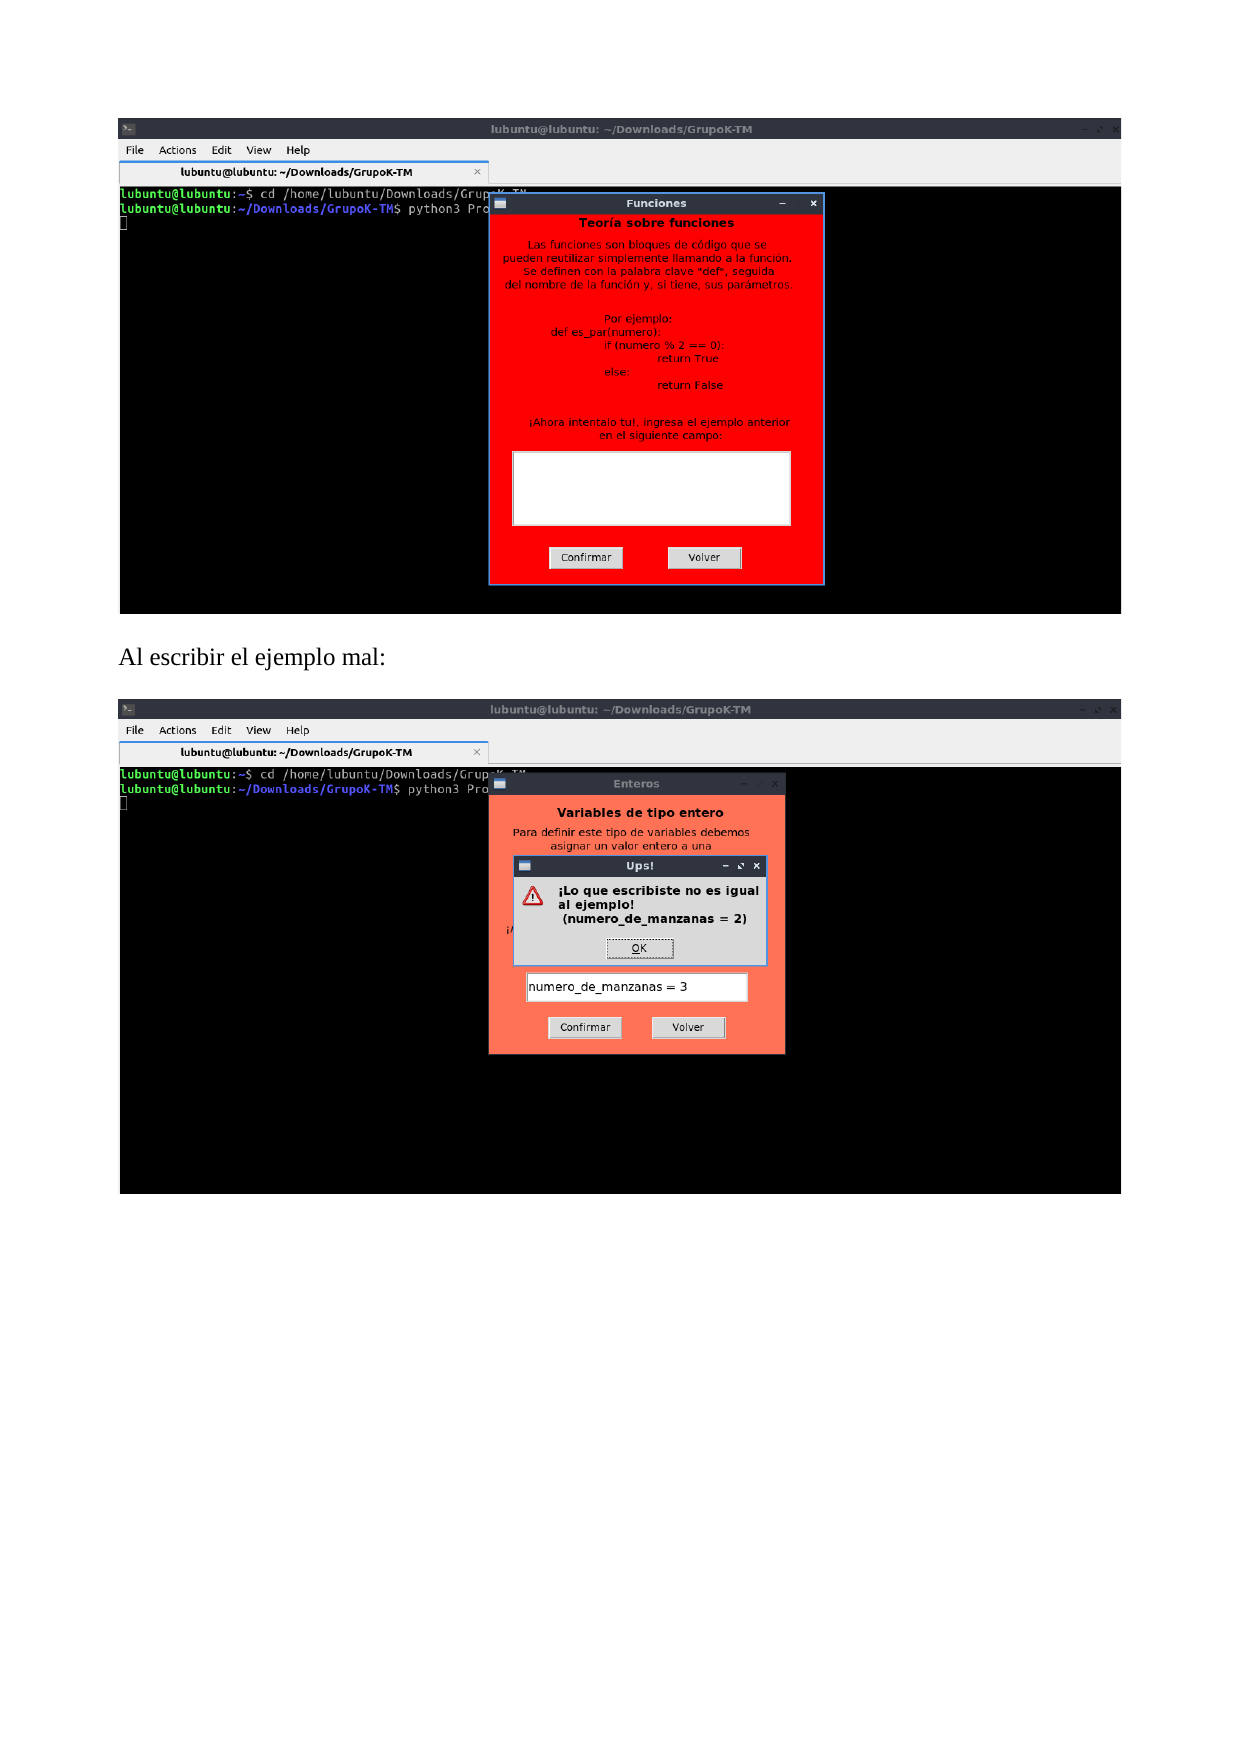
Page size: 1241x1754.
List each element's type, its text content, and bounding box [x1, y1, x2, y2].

text Al escribir el ejemplo mal: [118, 642, 1122, 671]
